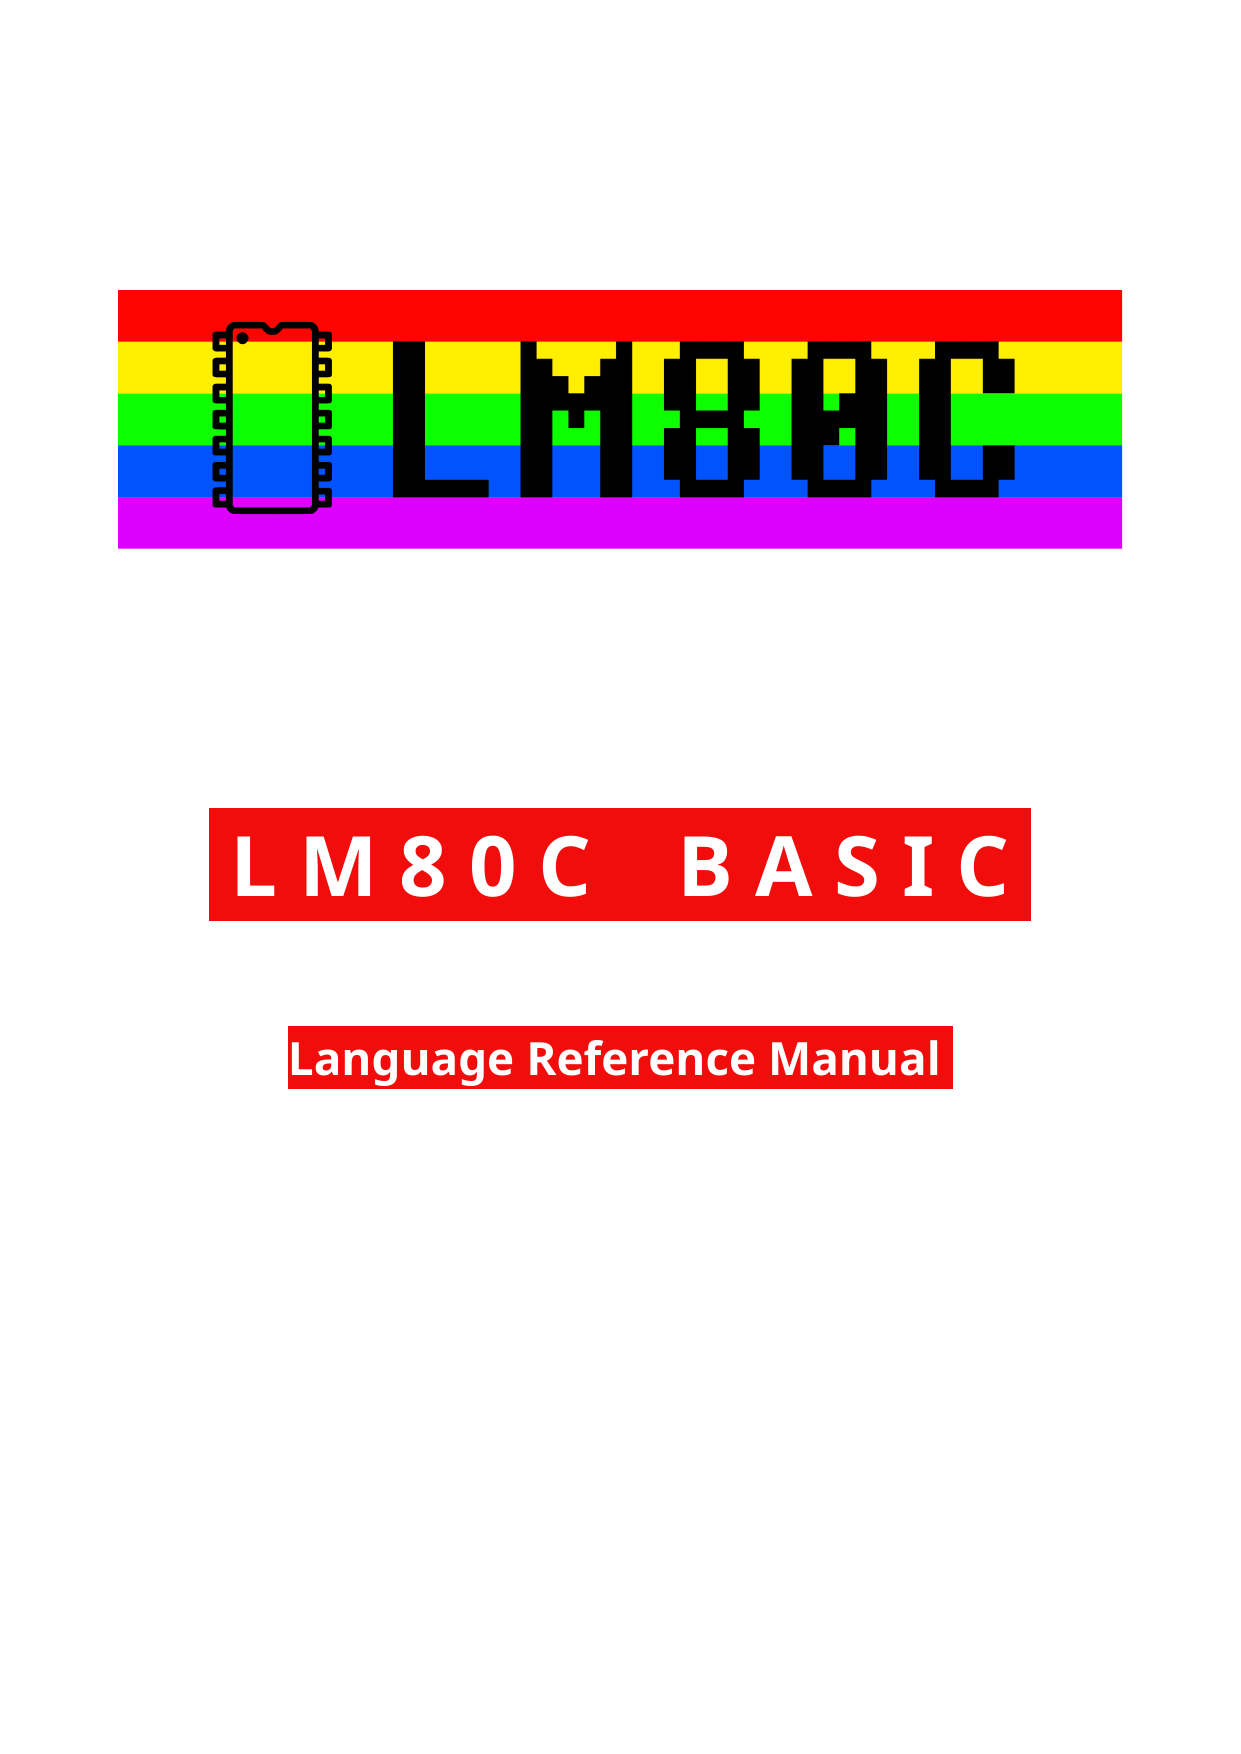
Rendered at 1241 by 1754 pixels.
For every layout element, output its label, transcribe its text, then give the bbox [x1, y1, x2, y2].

text Language Reference Manual [118, 1026, 1122, 1089]
picture [118, 290, 1123, 549]
text L M 8 0 C B A S I C [118, 664, 1122, 921]
